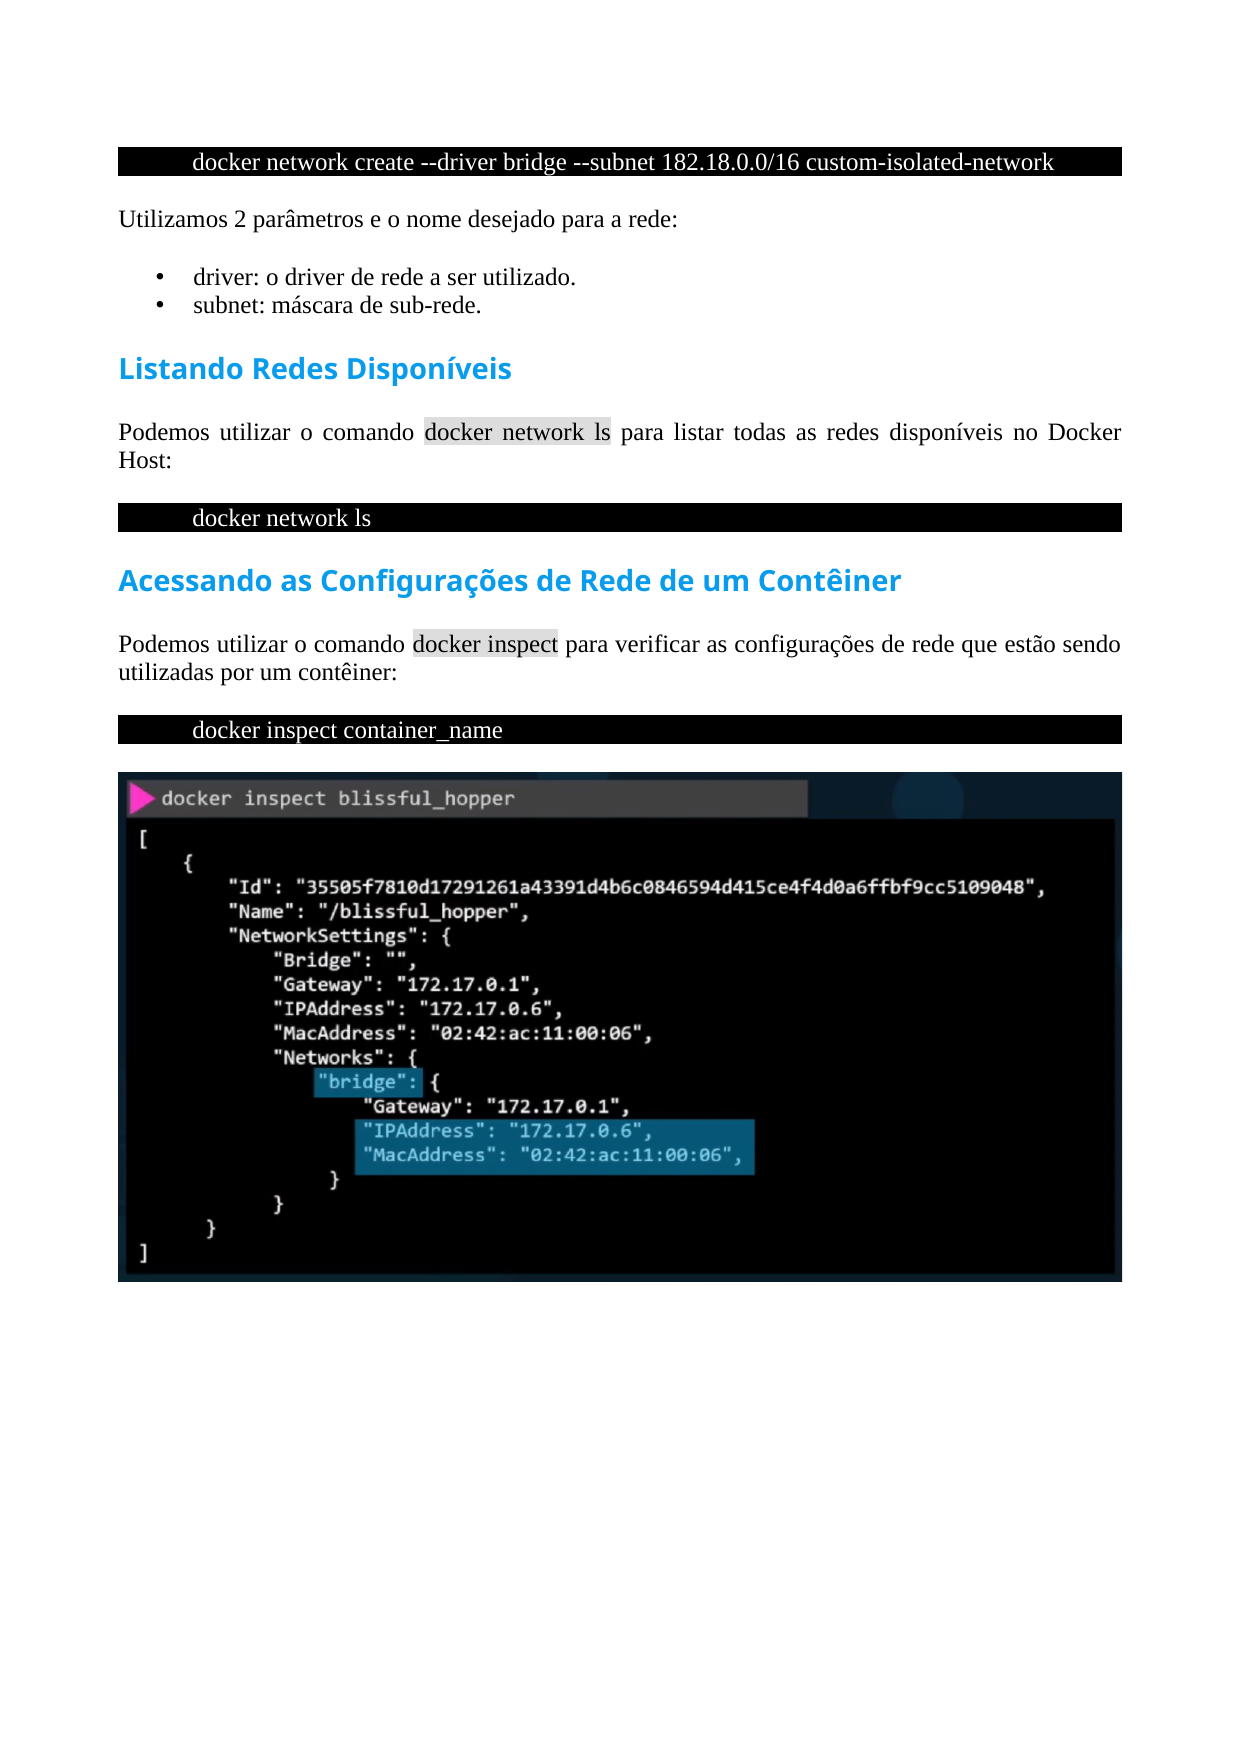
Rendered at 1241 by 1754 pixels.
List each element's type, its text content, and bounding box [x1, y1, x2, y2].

text docker network create --driver bridge --subnet 182.18.0.0/16 custom-isolated-network [118, 147, 1122, 176]
text Acessando as Configurações de Rede de um Contêiner [118, 560, 1122, 600]
text Podemos utilizar o comando docker network ls para listar todas as redes disponíveis no Docker Host: [118, 417, 1122, 474]
text docker network ls [118, 503, 1122, 532]
list driver: o driver de rede a ser utilizado. [156, 262, 1122, 291]
text Listando Redes Disponíveis [118, 348, 1122, 388]
picture [118, 772, 1123, 1282]
text Utilizamos 2 parâmetros e o nome desejado para a rede: [118, 204, 1122, 233]
list subnet: máscara de sub-rede. [156, 291, 1122, 319]
text docker inspect container_name [118, 715, 1122, 744]
text Podemos utilizar o comando docker inspect para verificar as configurações de rede que estão sendo utilizadas por um contêiner: [118, 629, 1122, 686]
